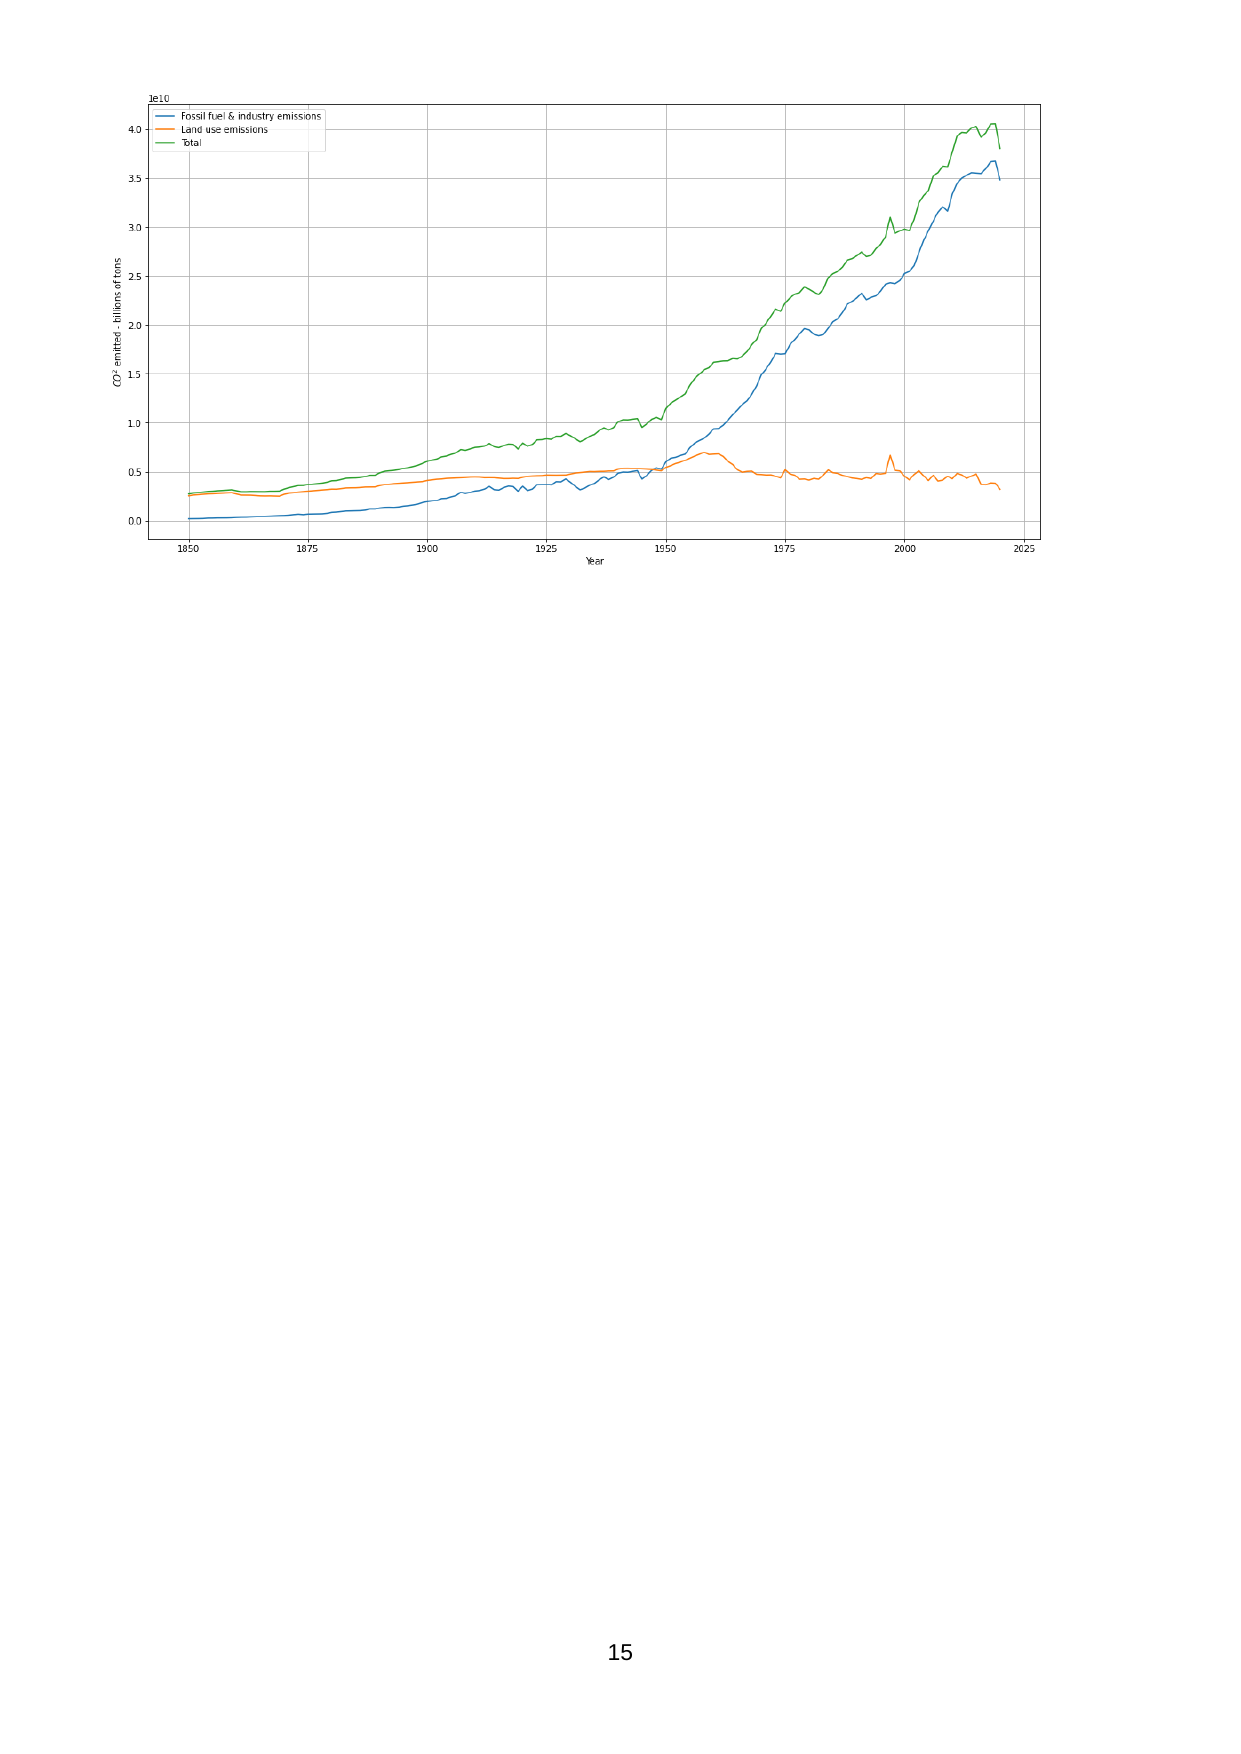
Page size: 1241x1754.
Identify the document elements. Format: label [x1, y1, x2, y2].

picture [105, 88, 1046, 572]
